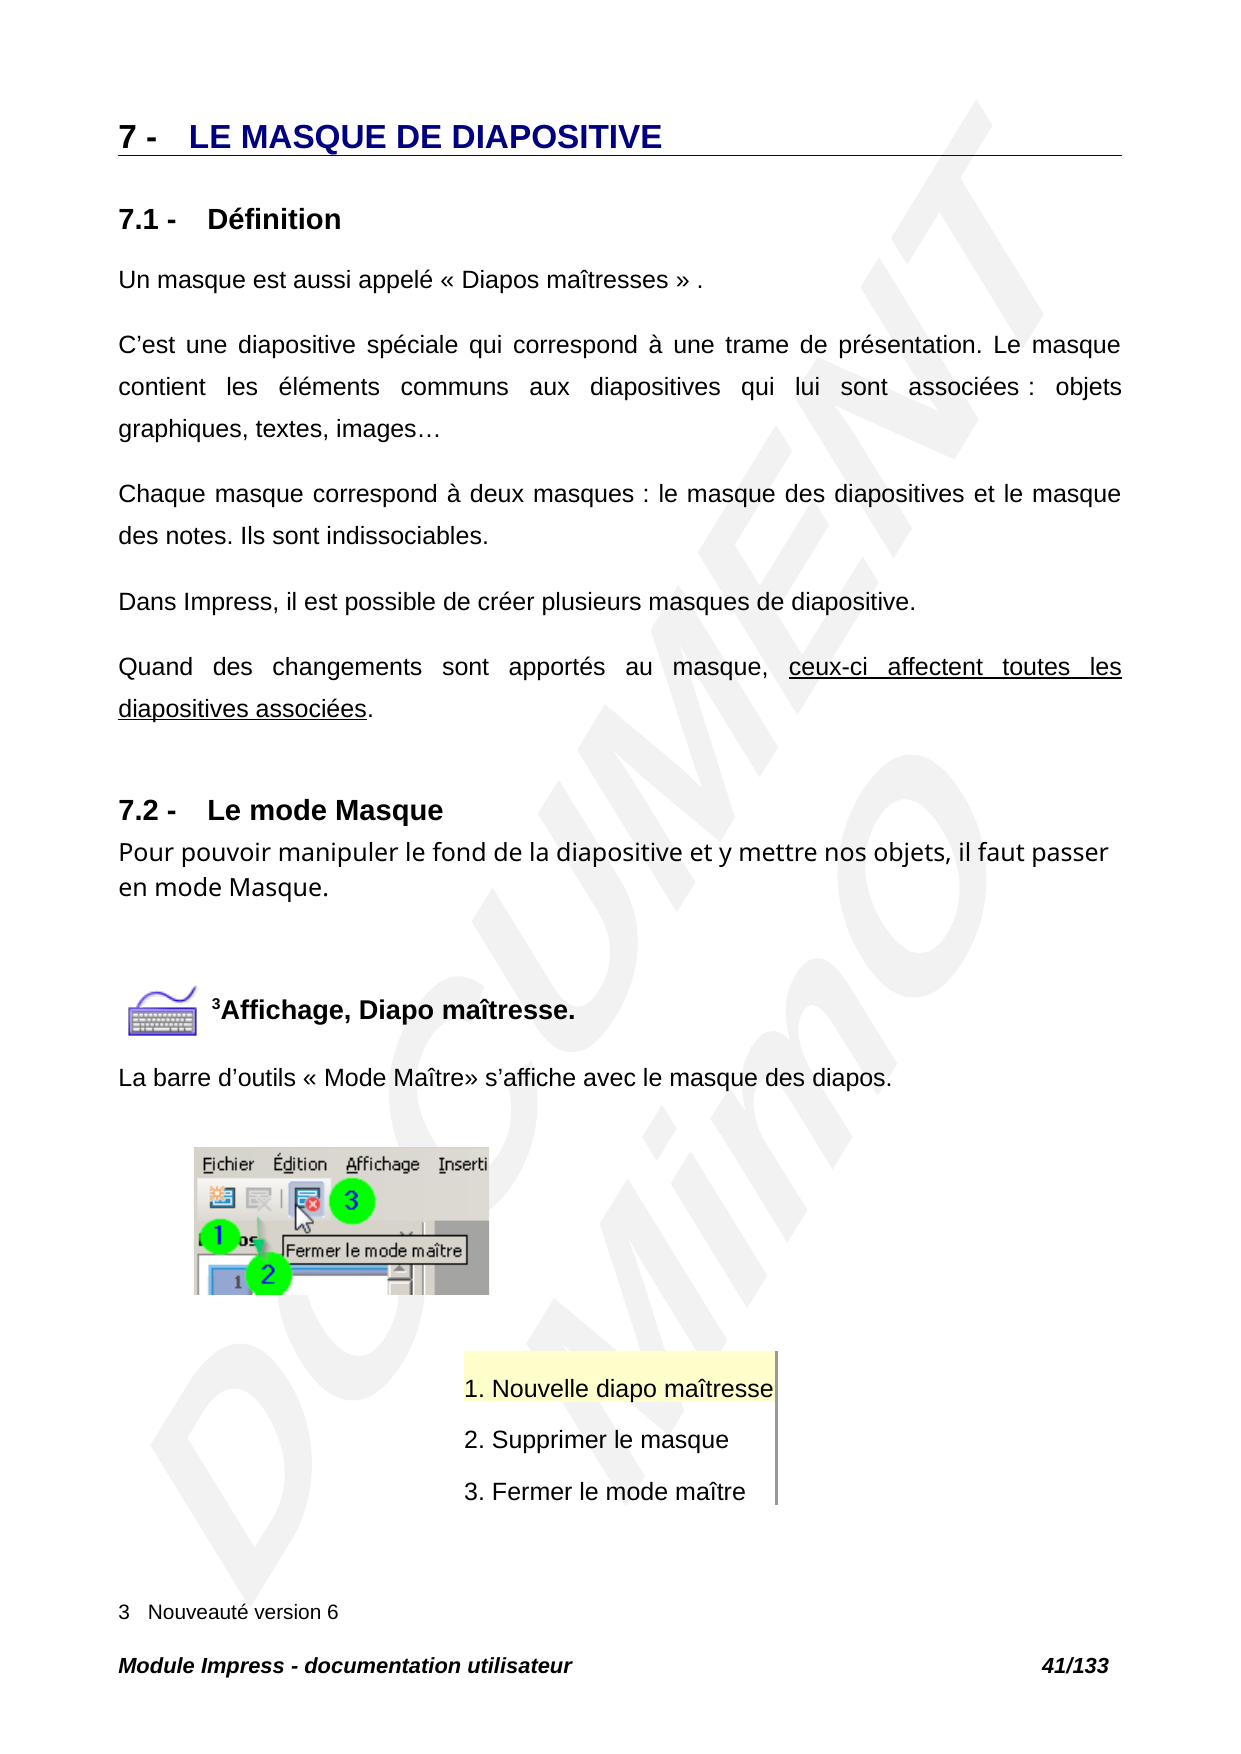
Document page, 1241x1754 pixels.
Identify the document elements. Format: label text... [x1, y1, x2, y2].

text Quand des changements sont apportés au masque, ceux-ci affectent toutes les diapositives associées. [118, 653, 1122, 723]
text Nouveauté version 6 [118, 1601, 1122, 1624]
table_cell 2. Supprimer le masque [464, 1402, 775, 1454]
table_cell 3. Fermer le mode maître [464, 1454, 775, 1505]
subtitle Définition [118, 203, 1122, 235]
subtitle Le mode Masque [118, 794, 1122, 827]
text Dans Impress, il est possible de créer plusieurs masques de diapositive. [118, 588, 1122, 616]
table_header 1. Nouvelle diapo maîtresse [464, 1351, 775, 1402]
text Un masque est aussi appelé « Diapos maîtresses » . [118, 265, 1122, 293]
picture [125, 975, 200, 1050]
text Chaque masque correspond à deux masques : le masque des diapositives et le masque des notes. Ils sont indissociables. [118, 480, 1122, 550]
text en mode Masque. [118, 869, 1122, 903]
text Affichage, Diapo maîtresse. [200, 995, 1122, 1025]
text C’est une diapositive spéciale qui correspond à une trame de présentation. Le masque contient les éléments communs aux diapositives qui lui sont associées : objets graphiques, textes, images… [118, 331, 1122, 443]
text La barre d’outils « Mode Maître» s’affiche avec le masque des diapos. [118, 1064, 1122, 1092]
picture [193, 1147, 490, 1295]
subtitle Le masque de diapositive [118, 118, 1122, 155]
text Pour pouvoir manipuler le fond de la diapositive et y mettre nos objets, il faut passer [118, 835, 1122, 869]
